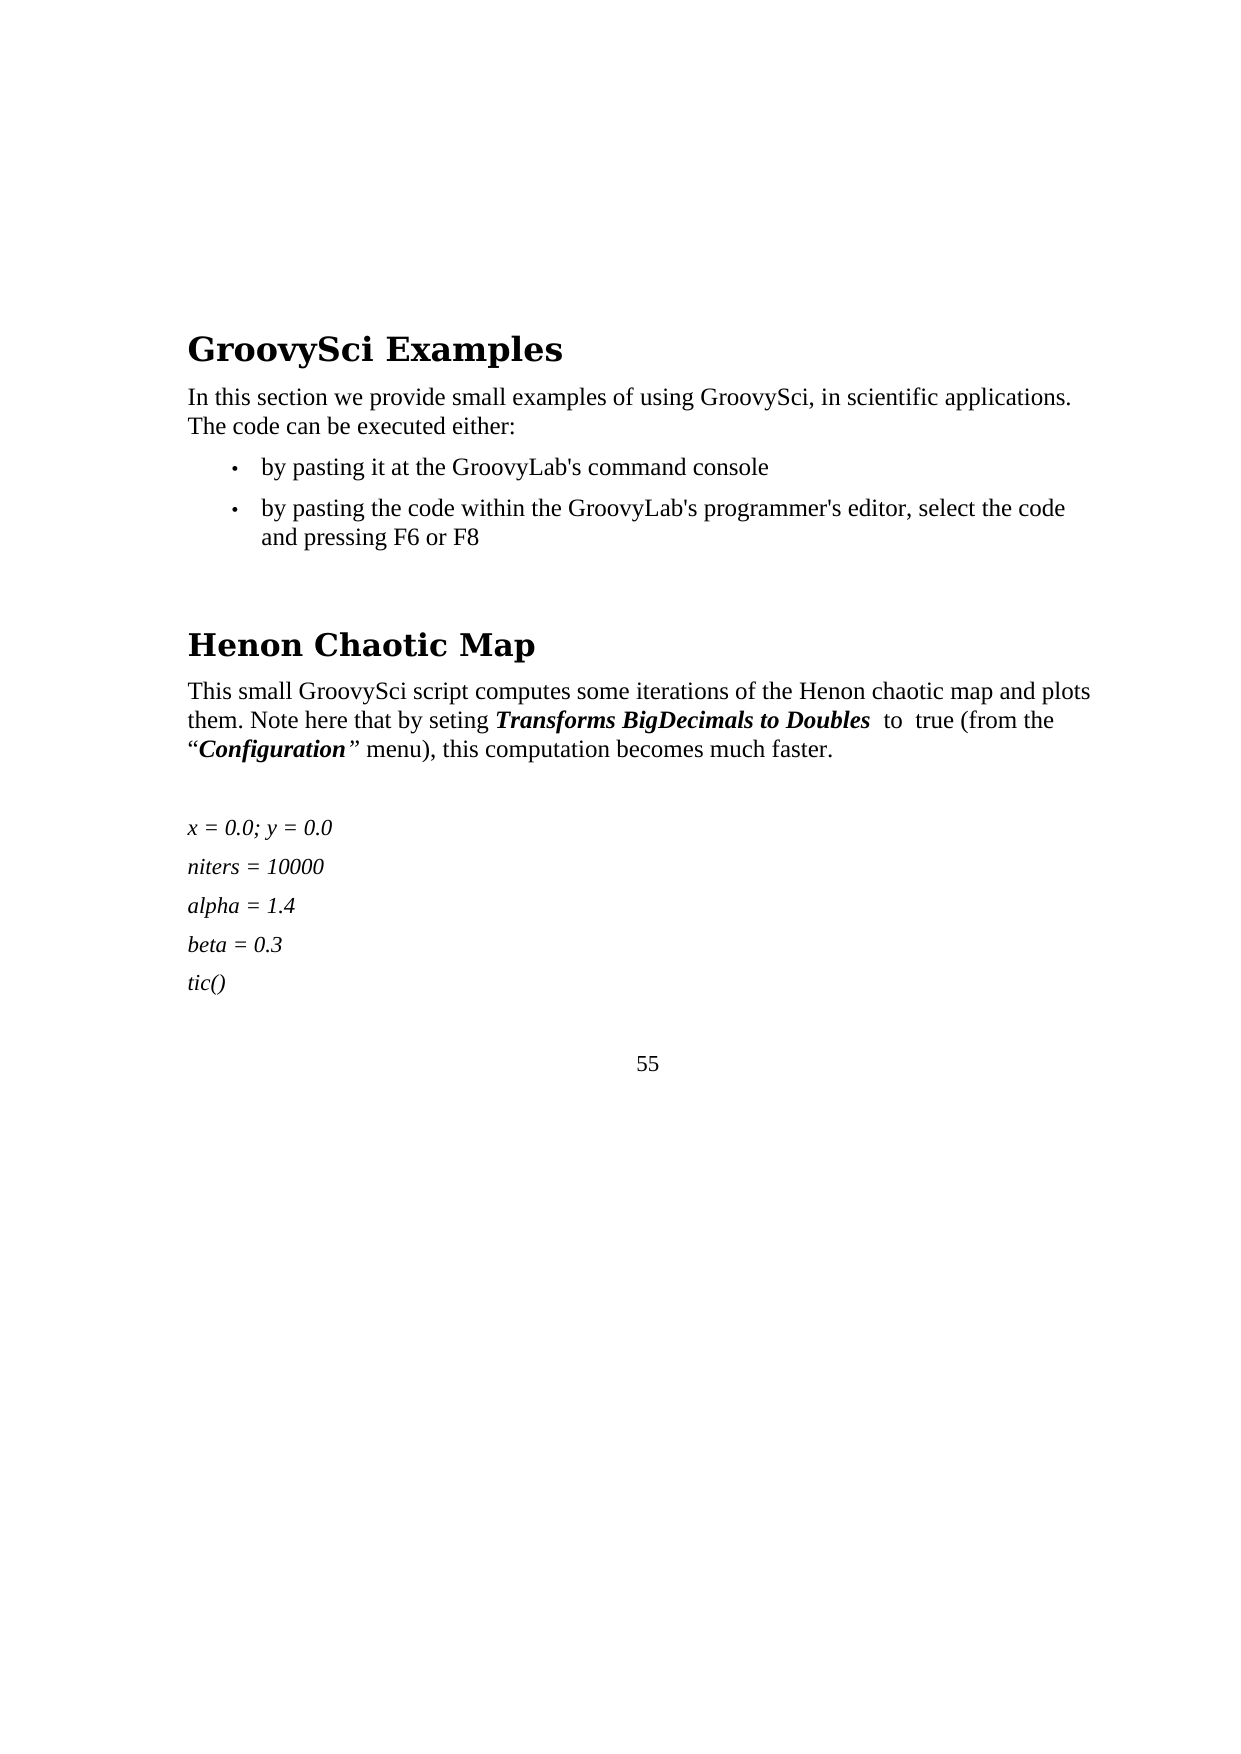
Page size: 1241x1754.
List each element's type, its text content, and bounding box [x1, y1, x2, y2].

list by pasting the code within the GroovyLab's programmer's editor, select the code and pressing F6 or F8 [232, 493, 1108, 551]
text In this section we provide small examples of using GroovySci, in scientific applications. The code can be executed either: [187, 382, 1108, 439]
text beta = 0.3 [187, 931, 1108, 957]
subtitle Henon Chaotic Map [187, 627, 1108, 664]
list by pasting it at the GroovyLab's command console [232, 452, 1108, 481]
text alpha = 1.4 [187, 892, 1108, 918]
text niters = 10000 [187, 853, 1108, 879]
text This small GroovySci script computes some iterations of the Henon chaotic map and plots them. Note here that by seting Transforms BigDecimals to Doubles to true (from the “Configuration” menu), this computation becomes much faster. [187, 676, 1108, 763]
text x = 0.0; y = 0.0 [187, 814, 1108, 840]
text tic() [187, 969, 1108, 996]
subtitle GroovySci Examples [187, 330, 1108, 369]
